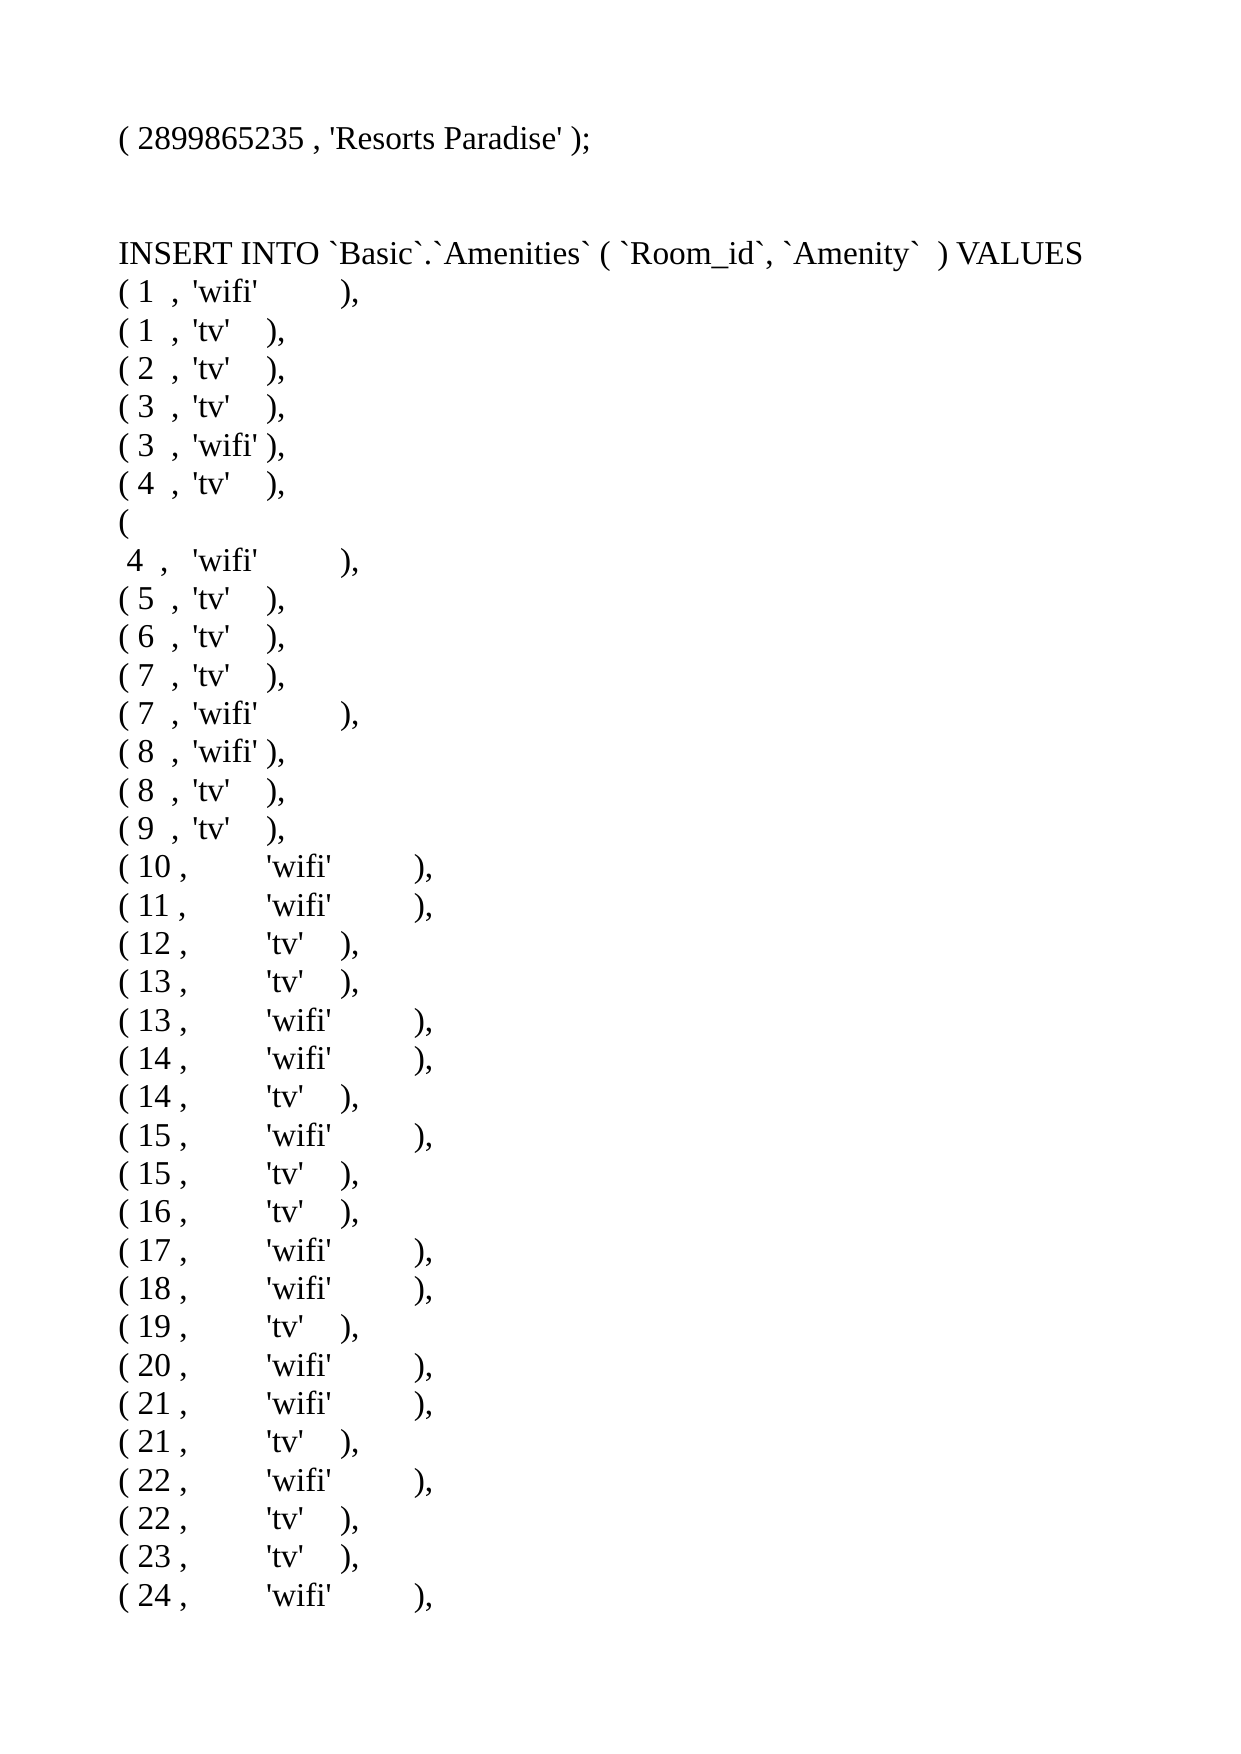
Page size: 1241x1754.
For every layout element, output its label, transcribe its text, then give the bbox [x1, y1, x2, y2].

text 4 , 'wifi' ), ( 5 , 'tv' ), ( 6 , 'tv' ), ( 7 , 'tv' ), ( 7 , 'wifi' ), ( 8 , 'wifi' ), ( 8 , 'tv' ), ( 9 , 'tv' ), ( 10 , 'wifi' ), ( 11 , 'wifi' ), ( 12 , 'tv' ), ( 13 , 'tv' ), ( 13 , 'wifi' ), ( 14 , 'wifi' ), ( 14 , 'tv' ), ( 15 , 'wifi' ), ( 15 , 'tv' ), ( 16 , 'tv' ), ( 17 , 'wifi' ), ( 18 , 'wifi' ), ( 19 , 'tv' ), ( 20 , 'wifi' ), ( 21 , 'wifi' ), ( 21 , 'tv' ), ( 22 , 'wifi' ), ( 22 , 'tv' ), ( 23 , 'tv' ), ( 24 , 'wifi' ), [118, 540, 1122, 1613]
text ( 2899865235 , 'Resorts Paradise' ); INSERT INTO `Basic`.`Amenities` ( `Room_id`, `Amenity` ) VALUES ( 1 , 'wifi' ), ( 1 , 'tv' ), ( 2 , 'tv' ), ( 3 , 'tv' ), ( 3 , 'wifi' ), ( 4 , 'tv' ), ( [118, 118, 1122, 540]
